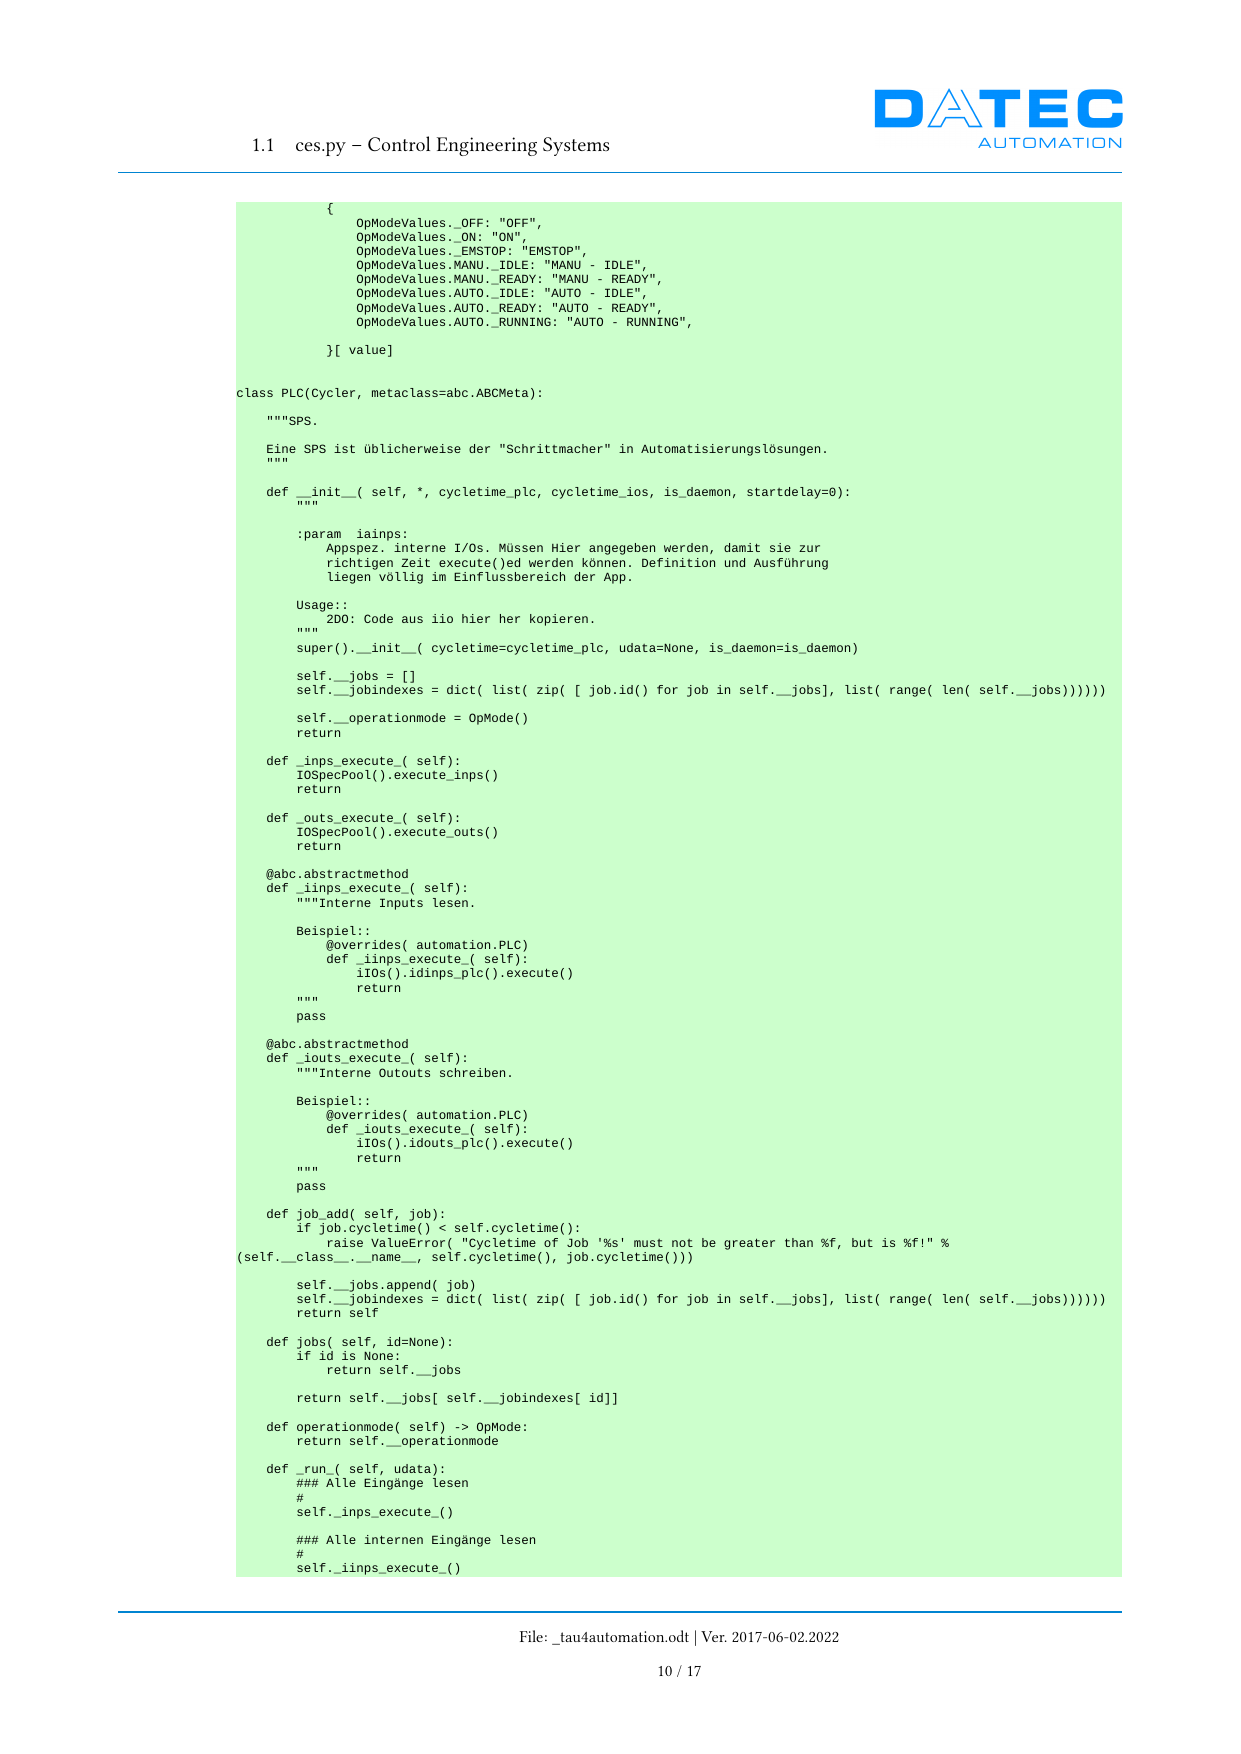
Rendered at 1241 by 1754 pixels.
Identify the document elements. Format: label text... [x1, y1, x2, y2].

text return [236, 982, 1122, 996]
text def _iinps_execute_( self): [236, 953, 1122, 967]
text # [236, 1548, 1122, 1562]
text """ [236, 996, 1122, 1010]
text """ [236, 627, 1122, 642]
text ### Alle internen Eingänge lesen [236, 1534, 1122, 1548]
text Usage:: [236, 599, 1122, 613]
text def _inps_execute_( self): [236, 755, 1122, 769]
text OpModeValues.AUTO._IDLE: "AUTO - IDLE", [236, 287, 1122, 302]
text class PLC(Cycler, metaclass=abc.ABCMeta): [236, 387, 1122, 401]
text """Interne Outouts schreiben. [236, 1067, 1122, 1081]
text return self.__operationmode [236, 1435, 1122, 1449]
text OpModeValues._OFF: "OFF", [236, 217, 1122, 231]
text Beispiel:: [236, 1095, 1122, 1109]
text return self [236, 1307, 1122, 1322]
text return [236, 727, 1122, 741]
text # [236, 1492, 1122, 1506]
text def _run_( self, udata): [236, 1463, 1122, 1477]
text self.__operationmode = OpMode() [236, 712, 1122, 727]
text { [236, 202, 1122, 217]
text pass [236, 1180, 1122, 1194]
text """ [236, 457, 1122, 472]
text def jobs( self, id=None): [236, 1336, 1122, 1350]
text super().__init__( cycletime=cycletime_plc, udata=None, is_daemon=is_daemon) [236, 642, 1122, 656]
text return [236, 1152, 1122, 1166]
picture [874, 88, 1123, 148]
text """ [236, 500, 1122, 514]
text iIOs().idinps_plc().execute() [236, 967, 1122, 982]
text """SPS. [236, 415, 1122, 429]
text iIOs().idouts_plc().execute() [236, 1137, 1122, 1152]
text OpModeValues.MANU._READY: "MANU - READY", [236, 273, 1122, 287]
text def _outs_execute_( self): [236, 812, 1122, 826]
text raise ValueError( "Cycletime of Job '%s' must not be greater than %f, but is %f!" % (self.__class__.__name__, self.cycletime(), job.cycletime())) [236, 1237, 1122, 1265]
text return self.__jobs [236, 1364, 1122, 1378]
text def __init__( self, *, cycletime_plc, cycletime_ios, is_daemon, startdelay=0): [236, 486, 1122, 500]
text @abc.abstractmethod [236, 868, 1122, 882]
text """Interne Inputs lesen. [236, 897, 1122, 911]
text OpModeValues._EMSTOP: "EMSTOP", [236, 245, 1122, 259]
text Eine SPS ist üblicherweise der "Schrittmacher" in Automatisierungslösungen. [236, 443, 1122, 457]
text return [236, 783, 1122, 797]
text self._inps_execute_() [236, 1506, 1122, 1520]
text @overrides( automation.PLC) [236, 1109, 1122, 1123]
text """ [236, 1166, 1122, 1180]
text OpModeValues.MANU._IDLE: "MANU - IDLE", [236, 259, 1122, 273]
text def job_add( self, job): [236, 1208, 1122, 1222]
text def operationmode( self) -> OpMode: [236, 1421, 1122, 1435]
text self.__jobs = [] [236, 670, 1122, 684]
text def _iinps_execute_( self): [236, 882, 1122, 897]
text OpModeValues._ON: "ON", [236, 231, 1122, 245]
text if id is None: [236, 1350, 1122, 1364]
text self.__jobindexes = dict( list( zip( [ job.id() for job in self.__jobs], list( range( len( self.__jobs)))))) [236, 1293, 1122, 1307]
text self.__jobindexes = dict( list( zip( [ job.id() for job in self.__jobs], list( range( len( self.__jobs)))))) [236, 684, 1122, 698]
text if job.cycletime() < self.cycletime(): [236, 1222, 1122, 1237]
text self.__jobs.append( job) [236, 1279, 1122, 1293]
text OpModeValues.AUTO._RUNNING: "AUTO - RUNNING", [236, 316, 1122, 330]
text richtigen Zeit execute()ed werden können. Definition und Ausführung [236, 557, 1122, 571]
text def _iouts_execute_( self): [236, 1123, 1122, 1137]
text OpModeValues.AUTO._READY: "AUTO - READY", [236, 302, 1122, 316]
text :param iainps: [236, 528, 1122, 542]
text }[ value] [236, 344, 1122, 358]
text Appspez. interne I/Os. Müssen Hier angegeben werden, damit sie zur [236, 542, 1122, 557]
text self._iinps_execute_() [236, 1562, 1122, 1577]
text 2DO: Code aus iio hier her kopieren. [236, 613, 1122, 627]
text def _iouts_execute_( self): [236, 1052, 1122, 1067]
text @abc.abstractmethod [236, 1038, 1122, 1052]
text ### Alle Eingänge lesen [236, 1477, 1122, 1492]
text return [236, 840, 1122, 854]
text liegen völlig im Einflussbereich der App. [236, 571, 1122, 585]
text pass [236, 1010, 1122, 1024]
text return self.__jobs[ self.__jobindexes[ id]] [236, 1392, 1122, 1407]
text IOSpecPool().execute_outs() [236, 826, 1122, 840]
text Beispiel:: [236, 925, 1122, 939]
text IOSpecPool().execute_inps() [236, 769, 1122, 783]
text @overrides( automation.PLC) [236, 939, 1122, 953]
